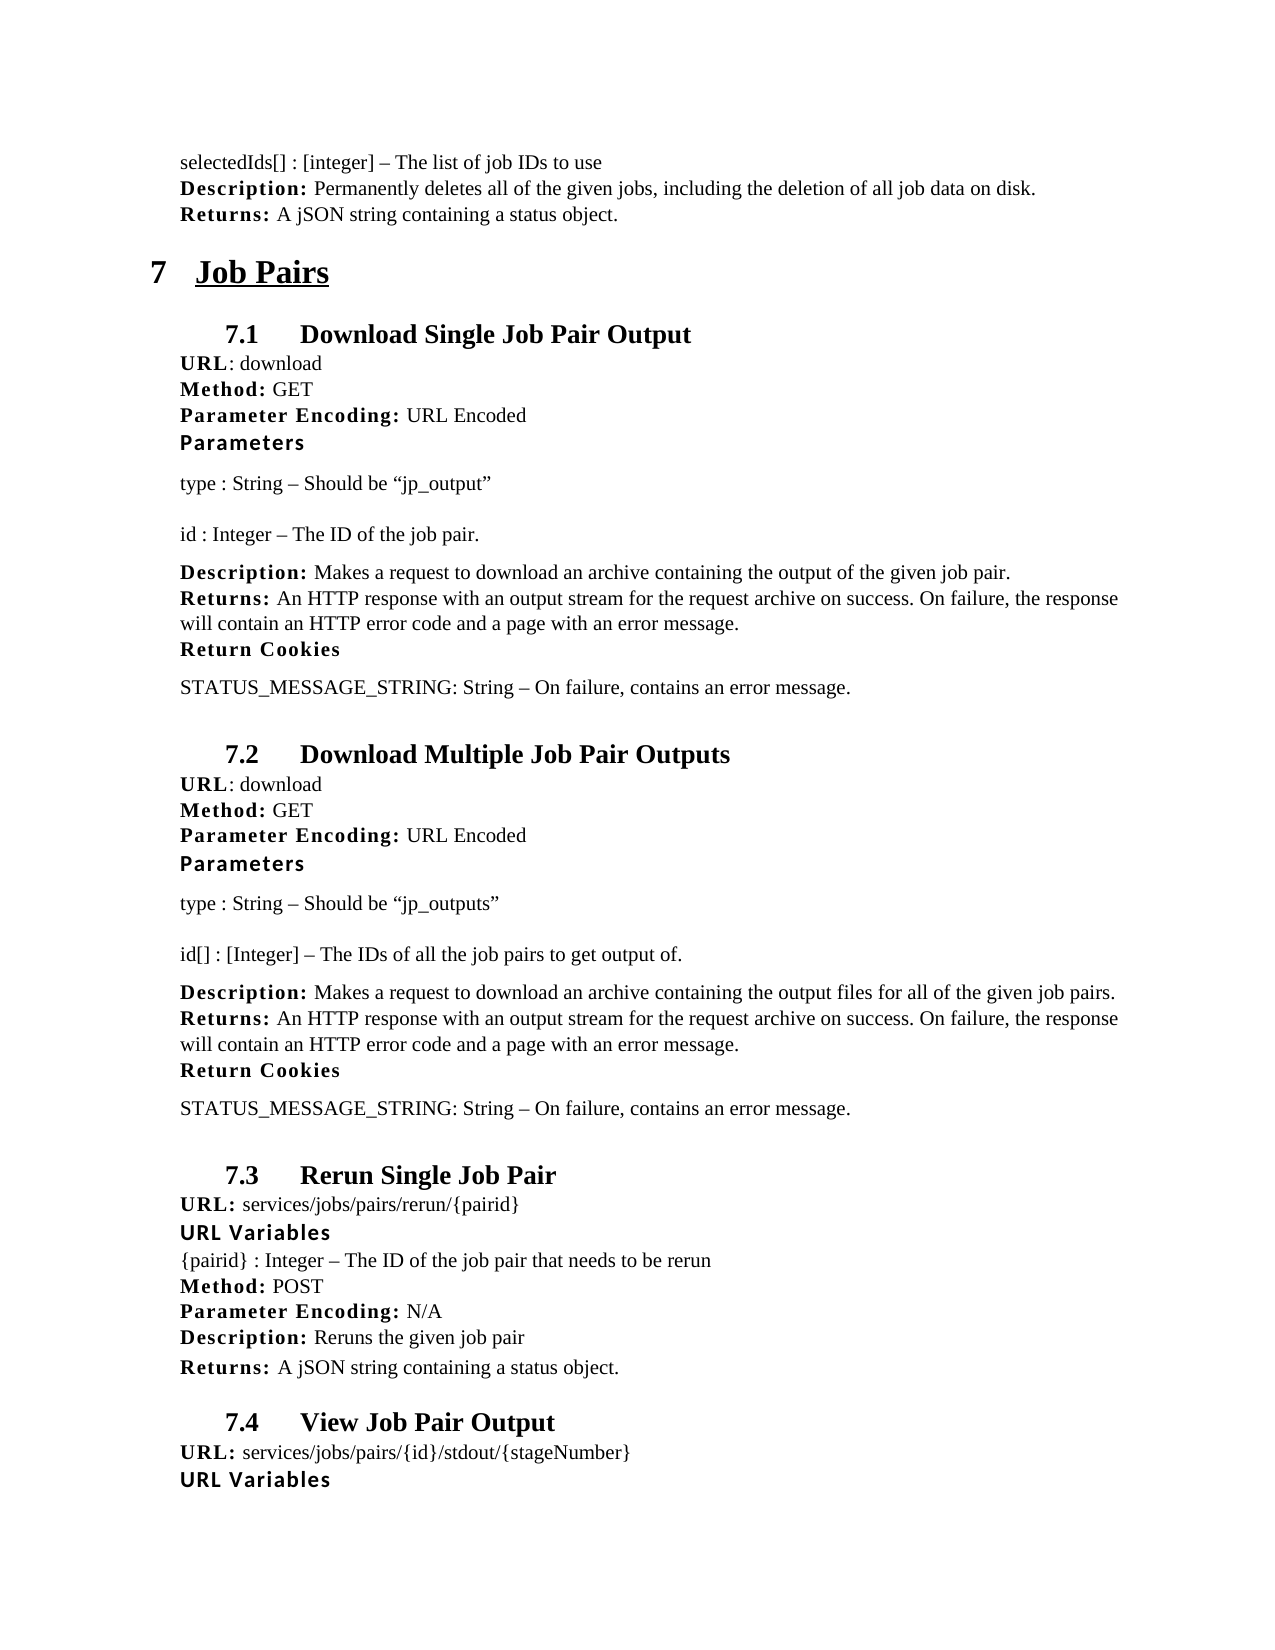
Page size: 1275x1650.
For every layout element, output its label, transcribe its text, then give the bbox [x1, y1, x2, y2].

text Parameter Encoding: URL Encoded [180, 403, 1125, 427]
text STATUS_MESSAGE_STRING: String – On failure, contains an error message. [180, 1096, 1125, 1120]
text Returns: An HTTP response with an output stream for the request archive on success. On failure, the response will contain an HTTP error code and a page with an error message. [180, 586, 1125, 635]
text Method: GET [180, 797, 1125, 822]
text Description: Makes a request to download an archive containing the output files for all of the given job pairs. [180, 980, 1125, 1004]
text Parameter Encoding: URL Encoded [180, 823, 1125, 847]
subtitle Job Pairs [150, 252, 1125, 291]
subtitle Parameters [180, 849, 1125, 877]
subtitle URL Variables [180, 1465, 1125, 1493]
subtitle View Job Pair Output [225, 1406, 1125, 1438]
text Description: Reruns the given job pair [180, 1325, 1125, 1349]
text Returns: A jSON string containing a status object. [180, 201, 1125, 226]
text id[] : [Integer] – The IDs of all the job pairs to get output of. [180, 942, 1125, 966]
text Returns: An HTTP response with an output stream for the request archive on success. On failure, the response will contain an HTTP error code and a page with an error message. [180, 1006, 1125, 1056]
text Method: POST [180, 1273, 1125, 1298]
text Returns: A jSON string containing a status object. [180, 1351, 1125, 1379]
subtitle Download Single Job Pair Output [225, 318, 1125, 349]
subtitle Download Multiple Job Pair Outputs [225, 738, 1125, 770]
text Return Cookies [180, 637, 1125, 661]
text id : Integer – The ID of the job pair. [180, 522, 1125, 546]
text URL: download [180, 772, 1125, 796]
text selectedIds[] : [integer] – The list of job IDs to use [180, 150, 1125, 174]
text URL: services/jobs/pairs/rerun/{pairid} [180, 1192, 1125, 1216]
text Method: GET [180, 377, 1125, 401]
text {pairid} : Integer – The ID of the job pair that needs to be rerun [180, 1248, 1125, 1272]
text STATUS_MESSAGE_STRING: String – On failure, contains an error message. [180, 675, 1125, 699]
text type : String – Should be “jp_output” [180, 471, 1125, 495]
subtitle Parameters [180, 428, 1125, 457]
subtitle URL Variables [180, 1218, 1125, 1246]
text Return Cookies [180, 1057, 1125, 1082]
subtitle Rerun Single Job Pair [225, 1159, 1125, 1190]
text URL: services/jobs/pairs/{id}/stdout/{stageNumber} [180, 1440, 1125, 1464]
text type : String – Should be “jp_outputs” [180, 891, 1125, 915]
text Parameter Encoding: N/A [180, 1299, 1125, 1323]
text Description: Makes a request to download an archive containing the output of the given job pair. [180, 560, 1125, 584]
text URL: download [180, 351, 1125, 375]
text Description: Permanently deletes all of the given jobs, including the deletion of all job data on disk. [180, 176, 1125, 200]
